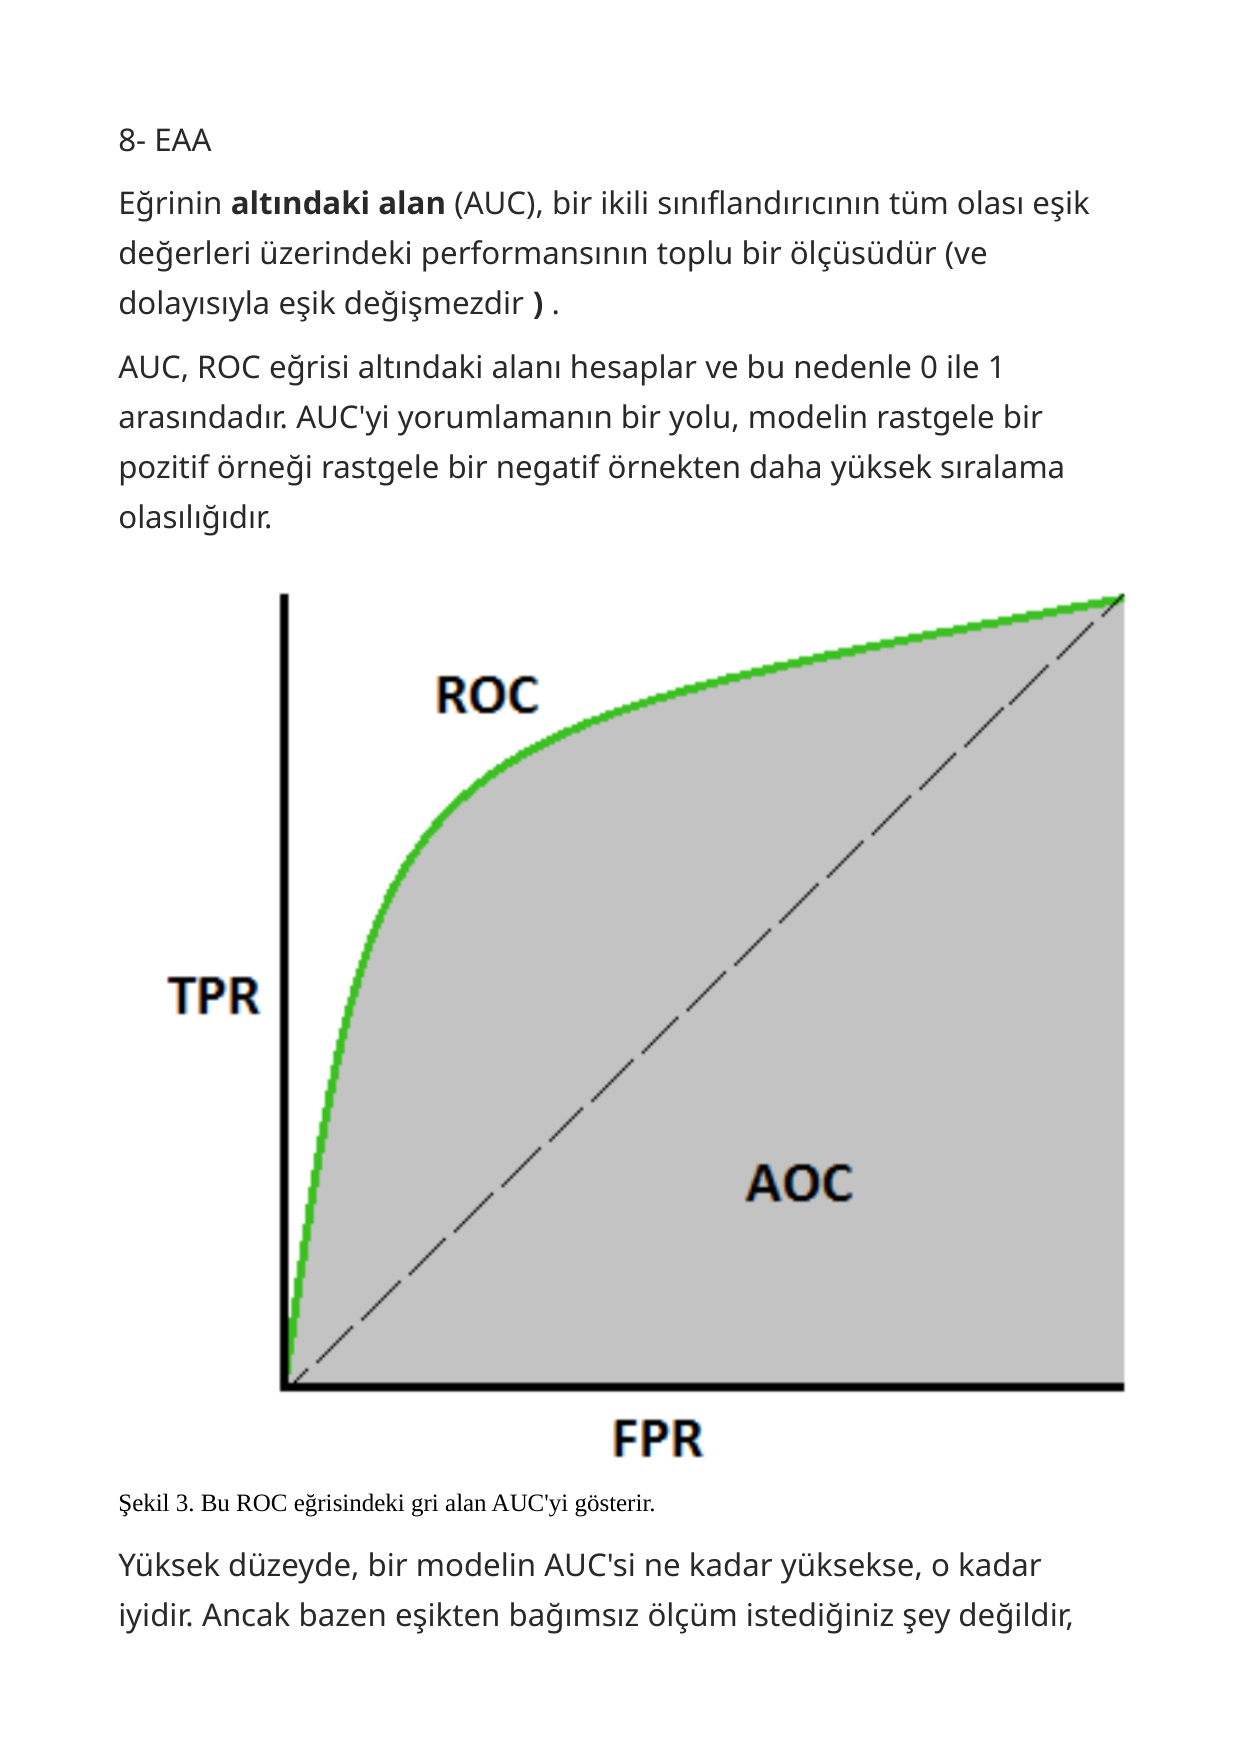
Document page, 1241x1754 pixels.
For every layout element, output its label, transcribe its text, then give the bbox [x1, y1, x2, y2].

text Eğrinin altındaki alan (AUC), bir ikili sınıflandırıcının tüm olası eşik değerleri üzerindeki performansının toplu bir ölçüsüdür (ve dolayısıyla eşik değişmezdir ) . [118, 173, 1122, 323]
text Yüksek düzeyde, bir modelin AUC'si ne kadar yüksekse, o kadar iyidir. Ancak bazen eşikten bağımsız ölçüm istediğiniz şey değildir, [118, 1536, 1122, 1636]
subtitle 8- EAA [118, 118, 1122, 161]
picture [118, 552, 1200, 1484]
text Şekil 3. Bu ROC eğrisindeki gri alan AUC'yi gösterir. [118, 1488, 1122, 1517]
text AUC, ROC eğrisi altındaki alanı hesaplar ve bu nedenle 0 ile 1 arasındadır. AUC'yi yorumlamanın bir yolu, modelin rastgele bir pozitif örneği rastgele bir negatif örnekten daha yüksek sıralama olasılığıdır. [118, 338, 1122, 538]
